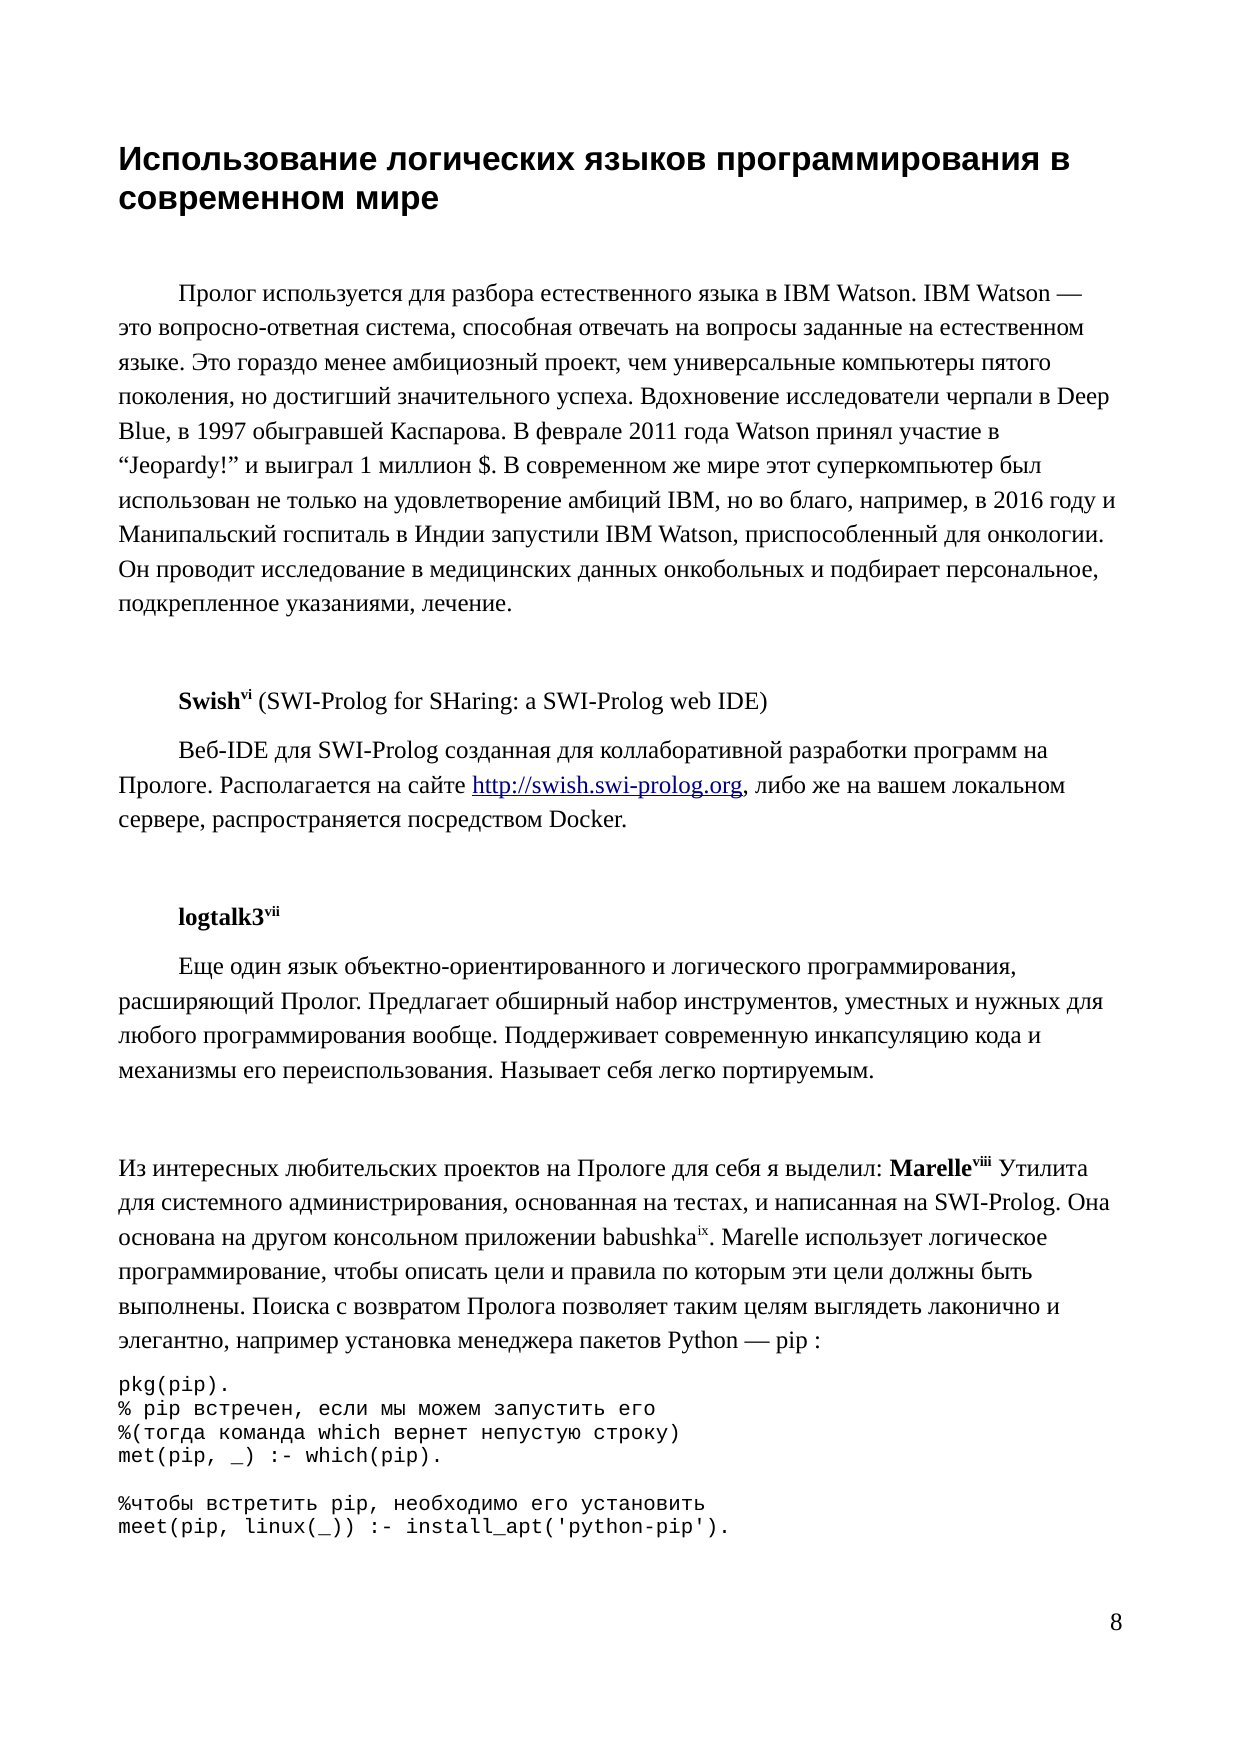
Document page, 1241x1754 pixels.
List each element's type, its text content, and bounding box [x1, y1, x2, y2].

text met(pip, _) :- which(pip). [118, 1445, 1122, 1469]
text %чтобы встретить pip, необходимо его установить [118, 1493, 1122, 1516]
text Веб-IDE для SWI-Prolog созданная для коллаборативной разработки программ на Прологе. Располагается на сайте http://swish.swi-prolog.org, либо же на вашем локальном сервере, распространяется посредством Docker. [118, 735, 1122, 833]
text Из интересных любительских проектов на Прологе для себя я выделил: Marelle Утилита для системного администрирования, основанная на тестах, и написанная на SWI-Prolog. Она основана на другом консольном приложении babushka. Marelle использует логическое программирование, чтобы описать цели и правила по которым эти цели должны быть выполнены. Поиска с возвратом Пролога позволяет таким целям выглядеть лаконично и элегантно, например установка менеджера пакетов Python — pip : [118, 1153, 1122, 1354]
text Пролог используется для разбора естественного языка в IBM Watson. IBM Watson — это вопросно-ответная система, способная отвечать на вопросы заданные на естественном языке. Это гораздо менее амбициозный проект, чем универсальные компьютеры пятого поколения, но достигший значительного успеха. Вдохновение исследователи черпали в Deep Blue, в 1997 обыгравшей Каспарова. В феврале 2011 года Watson принял участие в “Jeopardy!” и выиграл 1 миллион $. В современном же мире этот суперкомпьютер был использован не только на удовлетворение амбиций IBM, но во благо, например, в 2016 году и Манипальский госпиталь в Индии запустили IBM Watson, приспособленный для онкологии. Он проводит исследование в медицинских данных онкобольных и подбирает персональное, подкрепленное указаниями, лечение. [118, 278, 1122, 617]
text Swish (SWI-Prolog for SHaring: a SWI-Prolog web IDE) [118, 686, 1122, 715]
text Еще один язык объектно-ориентированного и логического программирования, расширяющий Пролог. Предлагает обширный набор инструментов, уместных и нужных для любого программирования вообще. Поддерживает современную инкапсуляцию кода и механизмы его переиспользования. Называет себя легко портируемым. [118, 951, 1122, 1084]
text % pip встречен, если мы можем запустить его [118, 1398, 1122, 1422]
text %(тогда команда which вернет непустую строку) [118, 1422, 1122, 1445]
text logtalk3 [118, 902, 1122, 931]
subtitle Использование логических языков программирования в современном мире [118, 139, 1122, 216]
text meet(pip, linux(_)) :- install_apt('python-pip'). [118, 1516, 1122, 1540]
text pkg(pip). [118, 1374, 1122, 1398]
